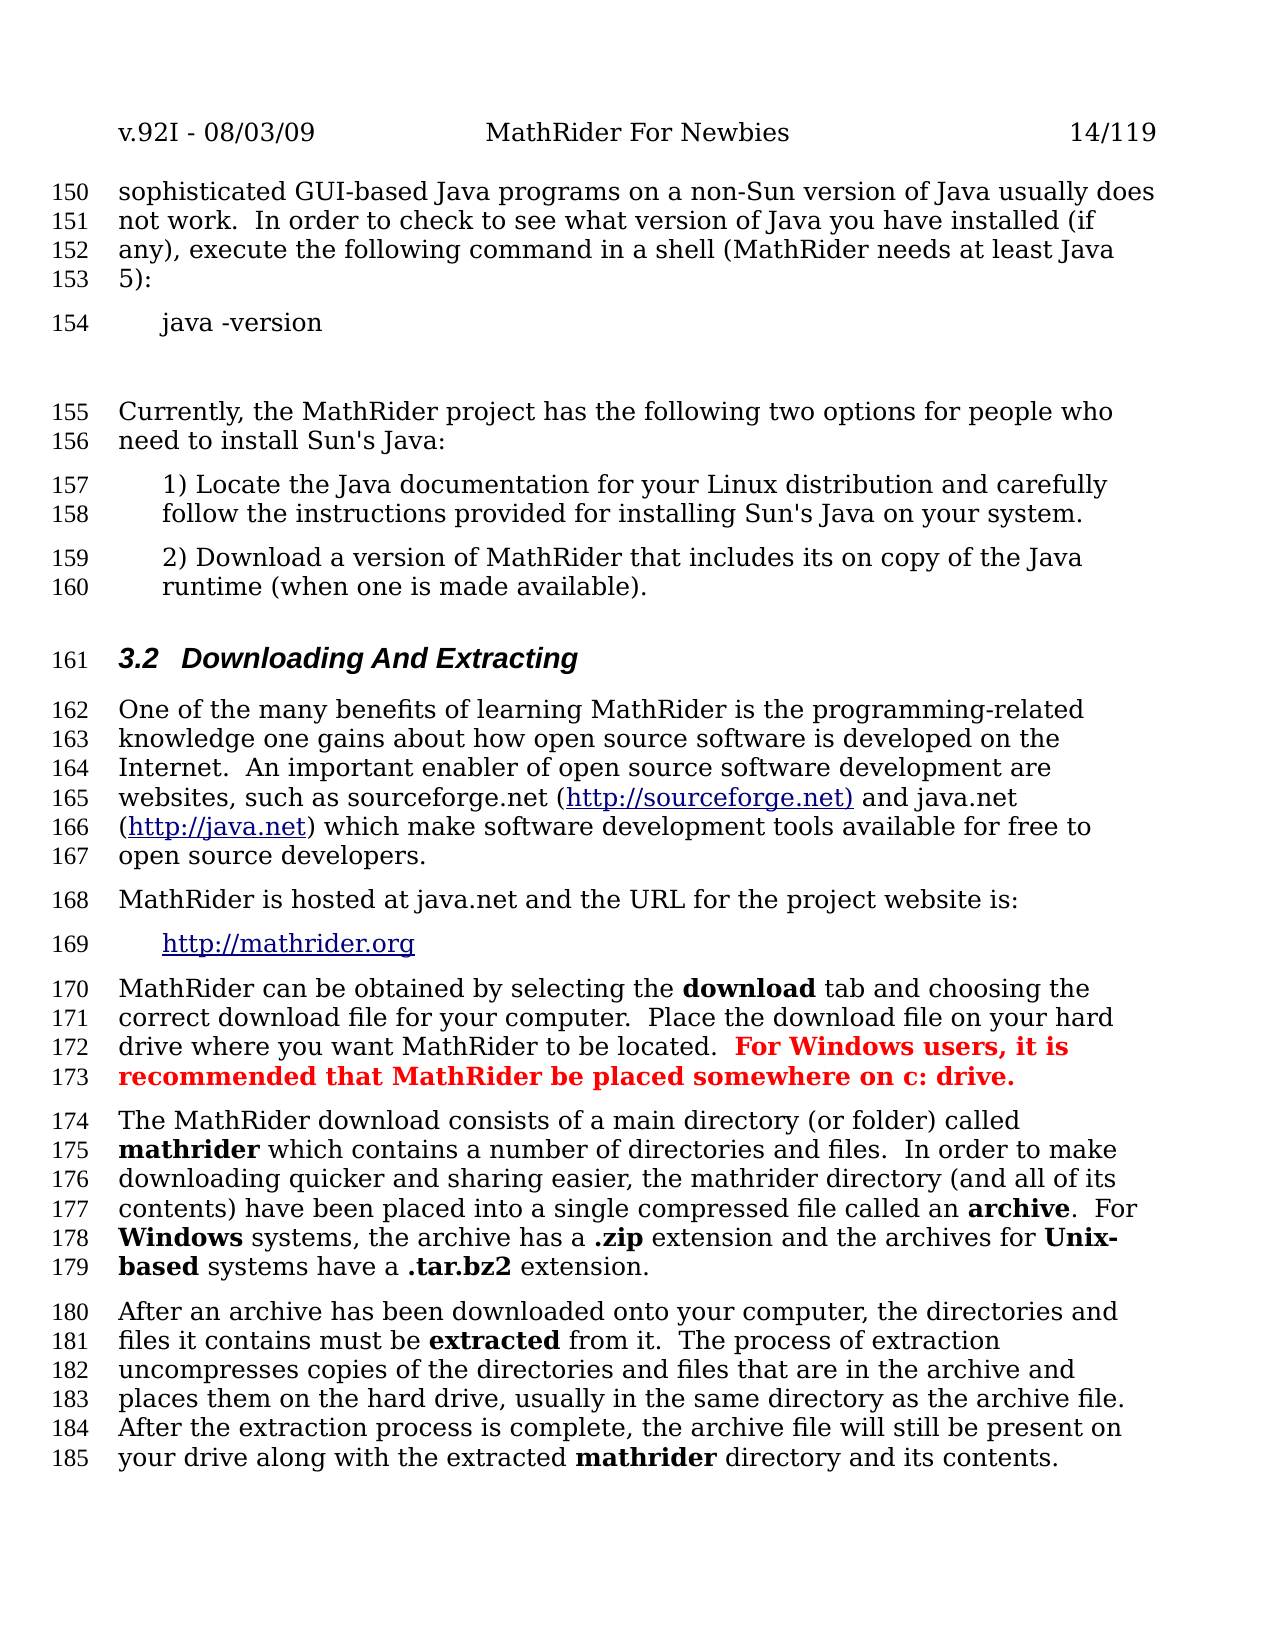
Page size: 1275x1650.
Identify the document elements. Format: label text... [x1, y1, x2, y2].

text 2) Download a version of MathRider that includes its on copy of the Java runtime (when one is made available). [162, 543, 1157, 602]
text One of the many benefits of learning MathRider is the programming-related knowledge one gains about how open source software is developed on the Internet. An important enabler of open source software development are websites, such as sourceforge.net (http://sourceforge.net) and java.net (http://java.net) which make software development tools available for free to open source developers. [118, 695, 1157, 870]
text http://mathrider.org [162, 929, 1157, 959]
text MathRider can be obtained by selecting the download tab and choosing the correct download file for your computer. Place the download file on your hard drive where you want MathRider to be located. For Windows users, it is recommended that MathRider be placed somewhere on c: drive. [118, 974, 1157, 1091]
text java -version [162, 308, 1157, 338]
text sophisticated GUI-based Java programs on a non-Sun version of Java usually does not work. In order to check to see what version of Java you have installed (if any), execute the following command in a shell (MathRider needs at least Java 5): [118, 177, 1157, 293]
subtitle Downloading And Extracting [118, 641, 1157, 674]
text After an archive has been downloaded onto your computer, the directories and files it contains must be extracted from it. The process of extraction uncompresses copies of the directories and files that are in the archive and places them on the hard drive, usually in the same directory as the archive file. After the extraction process is complete, the archive file will still be present on your drive along with the extracted mathrider directory and its contents. [118, 1297, 1157, 1472]
text MathRider is hosted at java.net and the URL for the project website is: [118, 885, 1157, 914]
text The MathRider download consists of a main directory (or folder) called mathrider which contains a number of directories and files. In order to make downloading quicker and sharing easier, the mathrider directory (and all of its contents) have been placed into a single compressed file called an archive. For Windows systems, the archive has a .zip extension and the archives for Unix-based systems have a .tar.bz2 extension. [118, 1106, 1157, 1282]
text 1) Locate the Java documentation for your Linux distribution and carefully follow the instructions provided for installing Sun's Java on your system. [162, 470, 1157, 528]
text Currently, the MathRider project has the following two options for people who need to install Sun's Java: [118, 397, 1157, 455]
